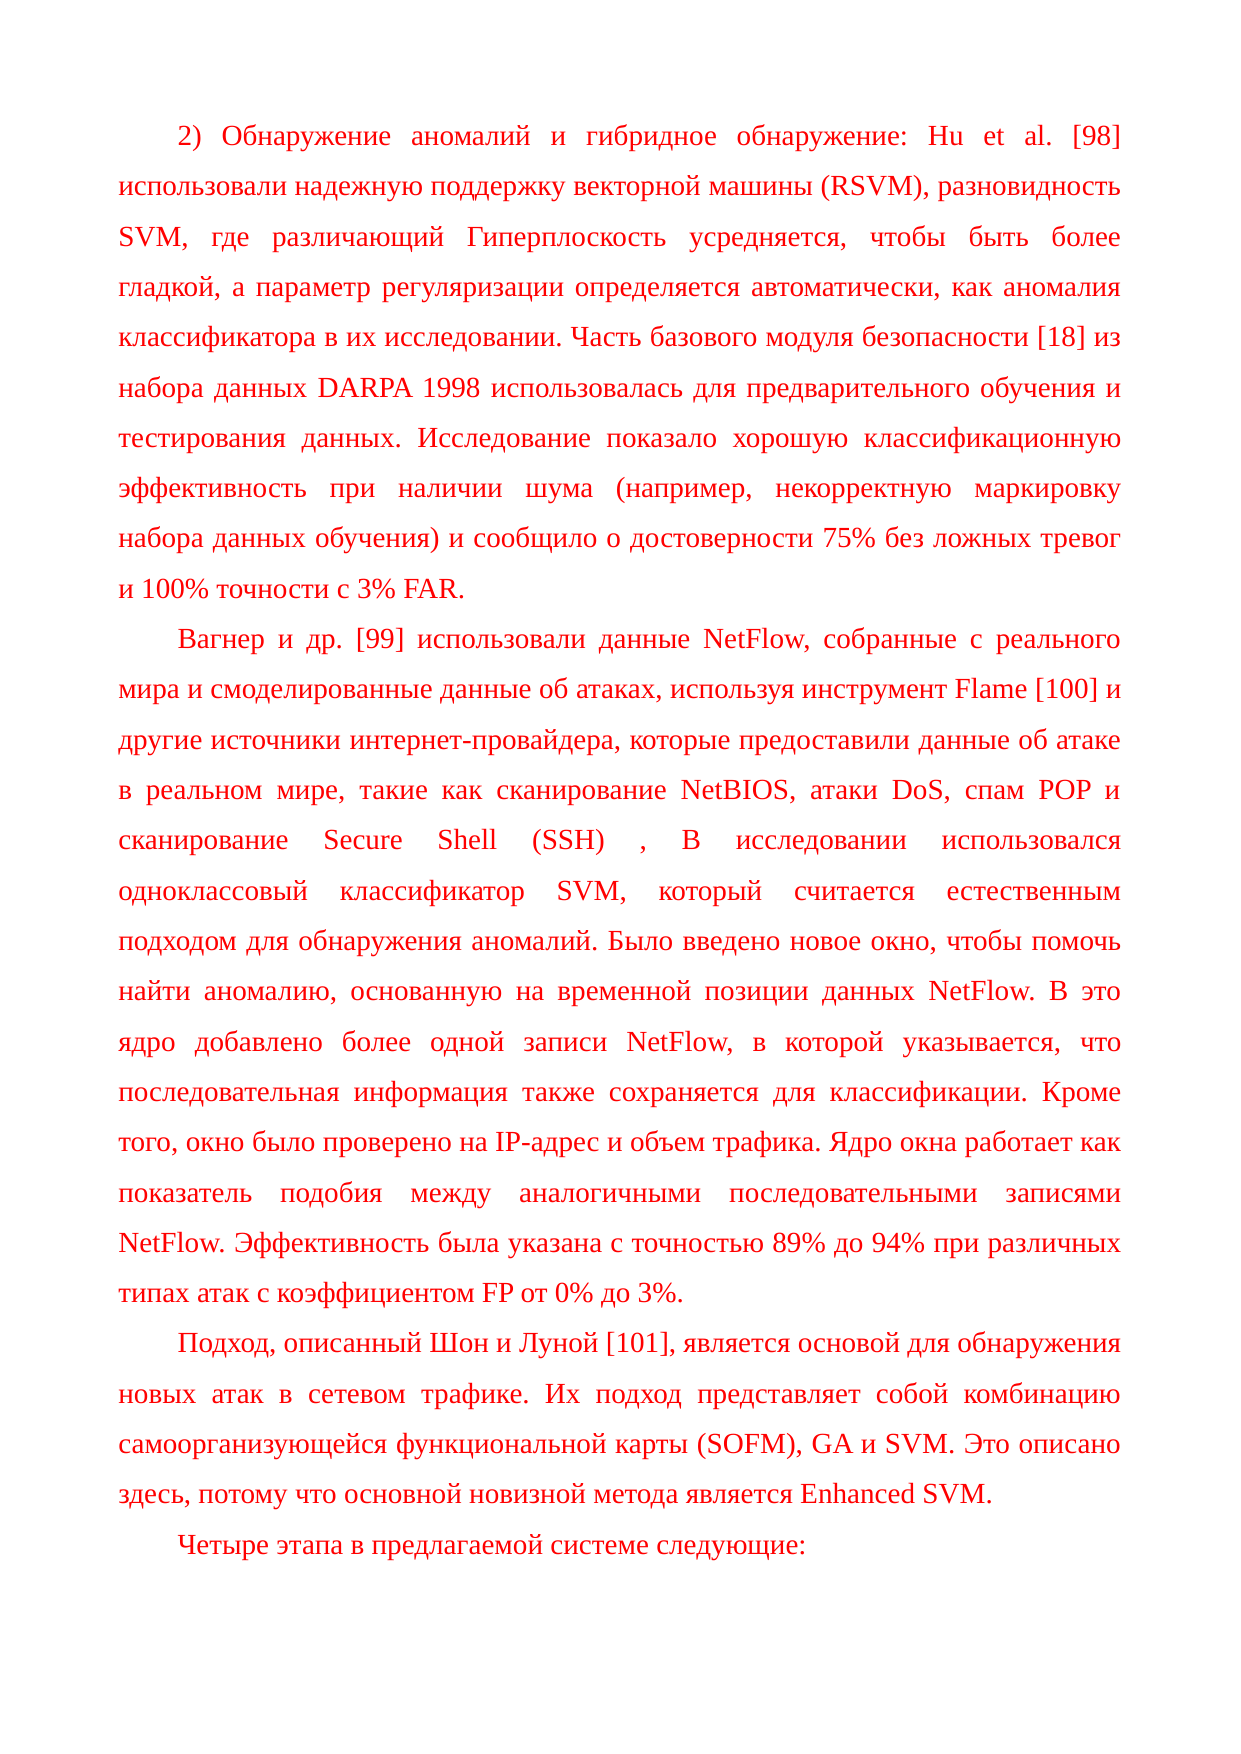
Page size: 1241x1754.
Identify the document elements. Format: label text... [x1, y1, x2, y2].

text Вагнер и др. [99] использовали данные NetFlow, собранные с реального мира и смоделированные данные об атаках, используя инструмент Flame [100] и другие источники интернет-провайдера, которые предоставили данные об атаке в реальном мире, такие как сканирование NetBIOS, атаки DoS, спам POP и сканирование Secure Shell (SSH) , В исследовании использовался одноклассовый классификатор SVM, который считается естественным подходом для обнаружения аномалий. Было введено новое окно, чтобы помочь найти аномалию, основанную на временной позиции данных NetFlow. В это ядро добавлено более одной записи NetFlow, в которой указывается, что последовательная информация также сохраняется для классификации. Кроме того, окно было проверено на IP-адрес и объем трафика. Ядро окна работает как показатель подобия между аналогичными последовательными записями NetFlow. Эффективность была указана с точностью 89% до 94% при различных типах атак с коэффициентом FP от 0% до 3%. [118, 621, 1122, 1309]
text 2) Обнаружение аномалий и гибридное обнаружение: Hu et al. [98] использовали надежную поддержку векторной машины (RSVM), разновидность SVM, где различающий Гиперплоскость усредняется, чтобы быть более гладкой, а параметр регуляризации определяется автоматически, как аномалия классификатора в их исследовании. Часть базового модуля безопасности [18] из набора данных DARPA 1998 использовалась для предварительного обучения и тестирования данных. Исследование показало хорошую классификационную эффективность при наличии шума (например, некорректную маркировку набора данных обучения) и сообщило о достоверности 75% без ложных тревог и 100% точности с 3% FAR. [118, 118, 1122, 604]
text Подход, описанный Шон и Луной [101], является основой для обнаружения новых атак в сетевом трафике. Их подход представляет собой комбинацию самоорганизующейся функциональной карты (SOFM), GA и SVM. Это описано здесь, потому что основной новизной метода является Enhanced SVM. [118, 1326, 1122, 1510]
text Четыре этапа в предлагаемой системе следующие: [118, 1527, 1122, 1560]
